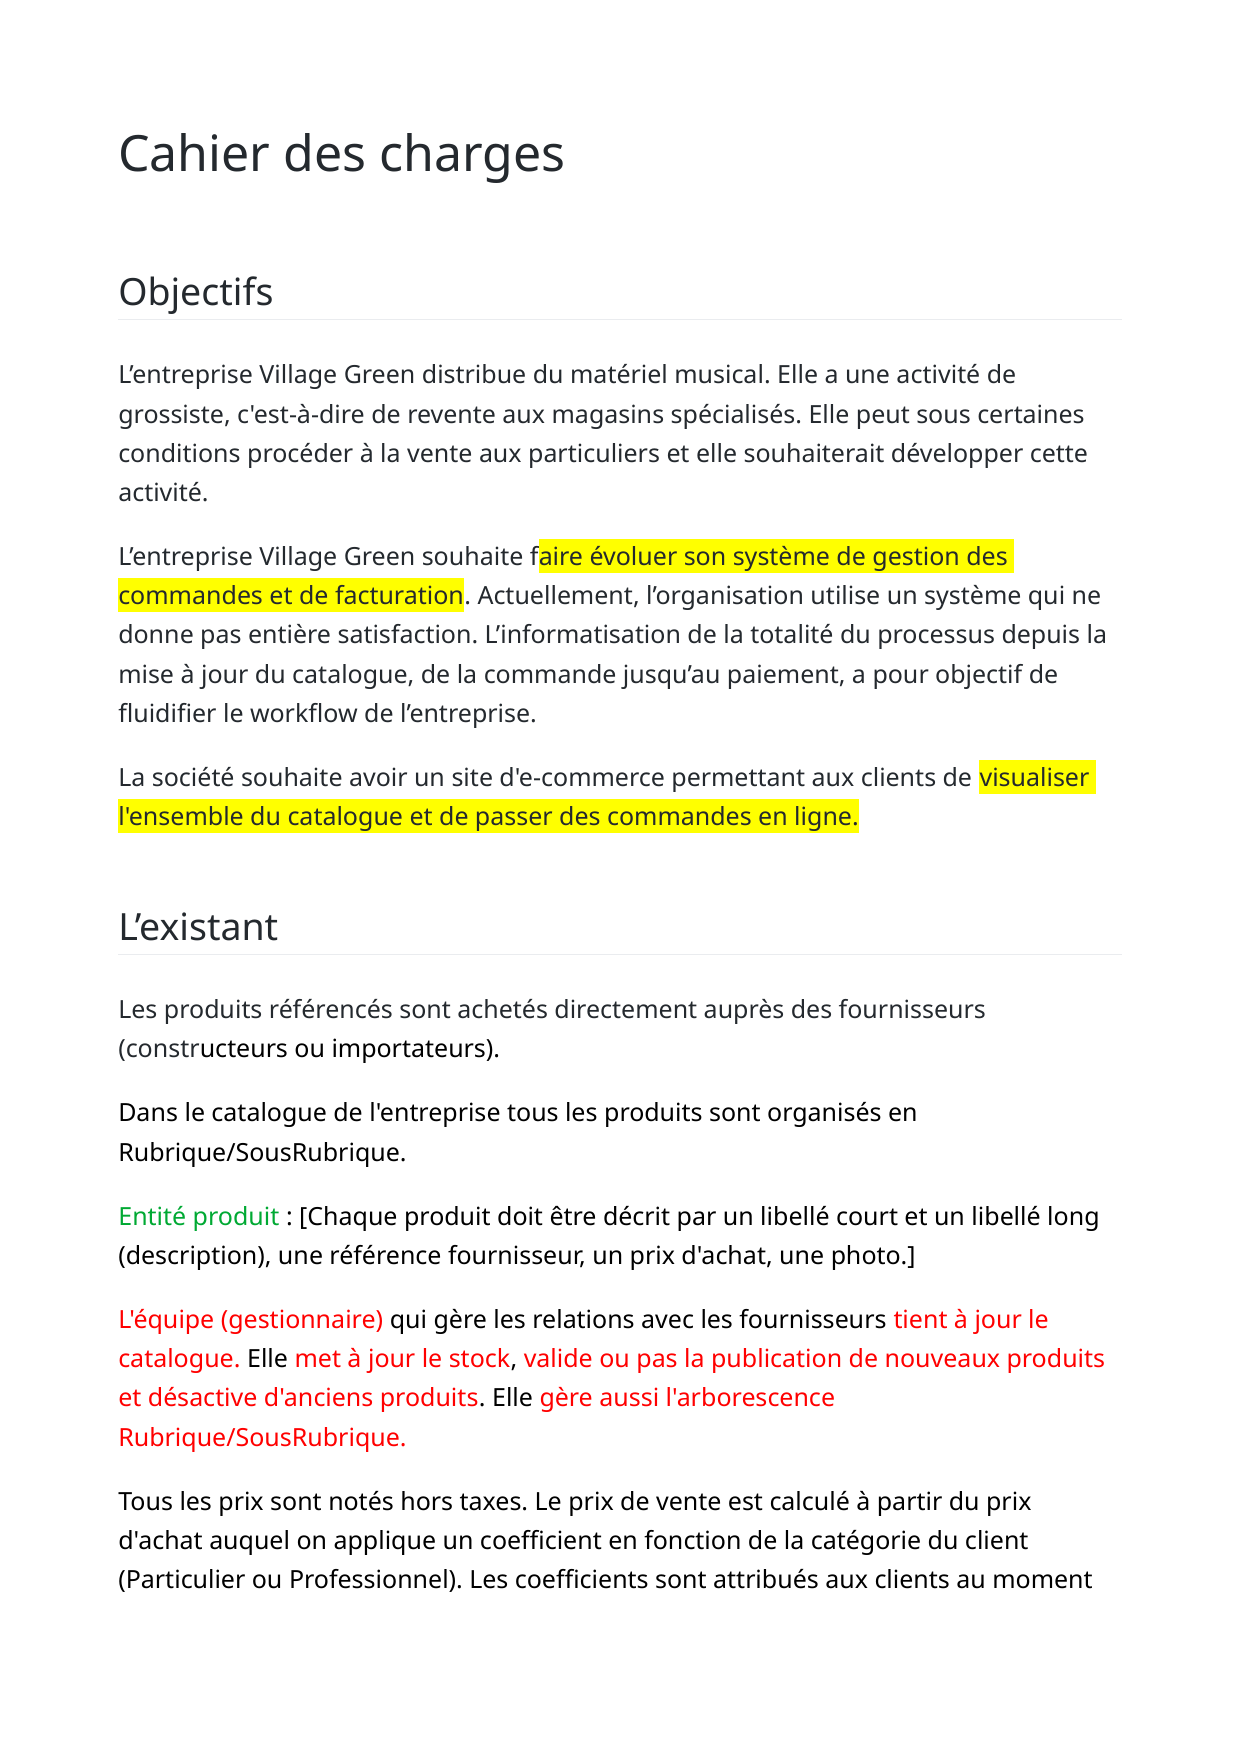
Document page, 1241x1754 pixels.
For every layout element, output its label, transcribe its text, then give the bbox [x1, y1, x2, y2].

text L'équipe (gestionnaire) qui gère les relations avec les fournisseurs tient à jour le catalogue. Elle met à jour le stock, valide ou pas la publication de nouveaux produits et désactive d'anciens produits. Elle gère aussi l'arborescence Rubrique/SousRubrique. [118, 1302, 1122, 1453]
subtitle Cahier des charges [118, 118, 1122, 186]
text Les produits référencés sont achetés directement auprès des fournisseurs (constructeurs ou importateurs). [118, 992, 1122, 1065]
text Tous les prix sont notés hors taxes. Le prix de vente est calculé à partir du prix d'achat auquel on applique un coefficient en fonction de la catégorie du client (Particulier ou Professionnel). Les coefficients sont attribués aux clients au moment [118, 1483, 1122, 1596]
text Entité produit : [Chaque produit doit être décrit par un libellé court et un libellé long (description), une référence fournisseur, un prix d'achat, une photo.] [118, 1198, 1122, 1272]
text L’entreprise Village Green souhaite faire évoluer son système de gestion des commandes et de facturation. Actuellement, l’organisation utilise un système qui ne donne pas entière satisfaction. L’informatisation de la totalité du processus depuis la mise à jour du catalogue, de la commande jusqu’au paiement, a pour objectif de fluidifier le workflow de l’entreprise. [118, 539, 1122, 729]
text L’entreprise Village Green distribue du matériel musical. Elle a une activité de grossiste, c'est-à-dire de revente aux magasins spécialisés. Elle peut sous certaines conditions procéder à la vente aux particuliers et elle souhaiterait développer cette activité. [118, 357, 1122, 509]
text Dans le catalogue de l'entreprise tous les produits sont organisés en Rubrique/SousRubrique. [118, 1095, 1122, 1168]
subtitle L’existant [118, 900, 1122, 954]
text La société souhaite avoir un site d'e-commerce permettant aux clients de visualiser l'ensemble du catalogue et de passer des commandes en ligne. [118, 759, 1122, 833]
subtitle Objectifs [118, 266, 1122, 319]
